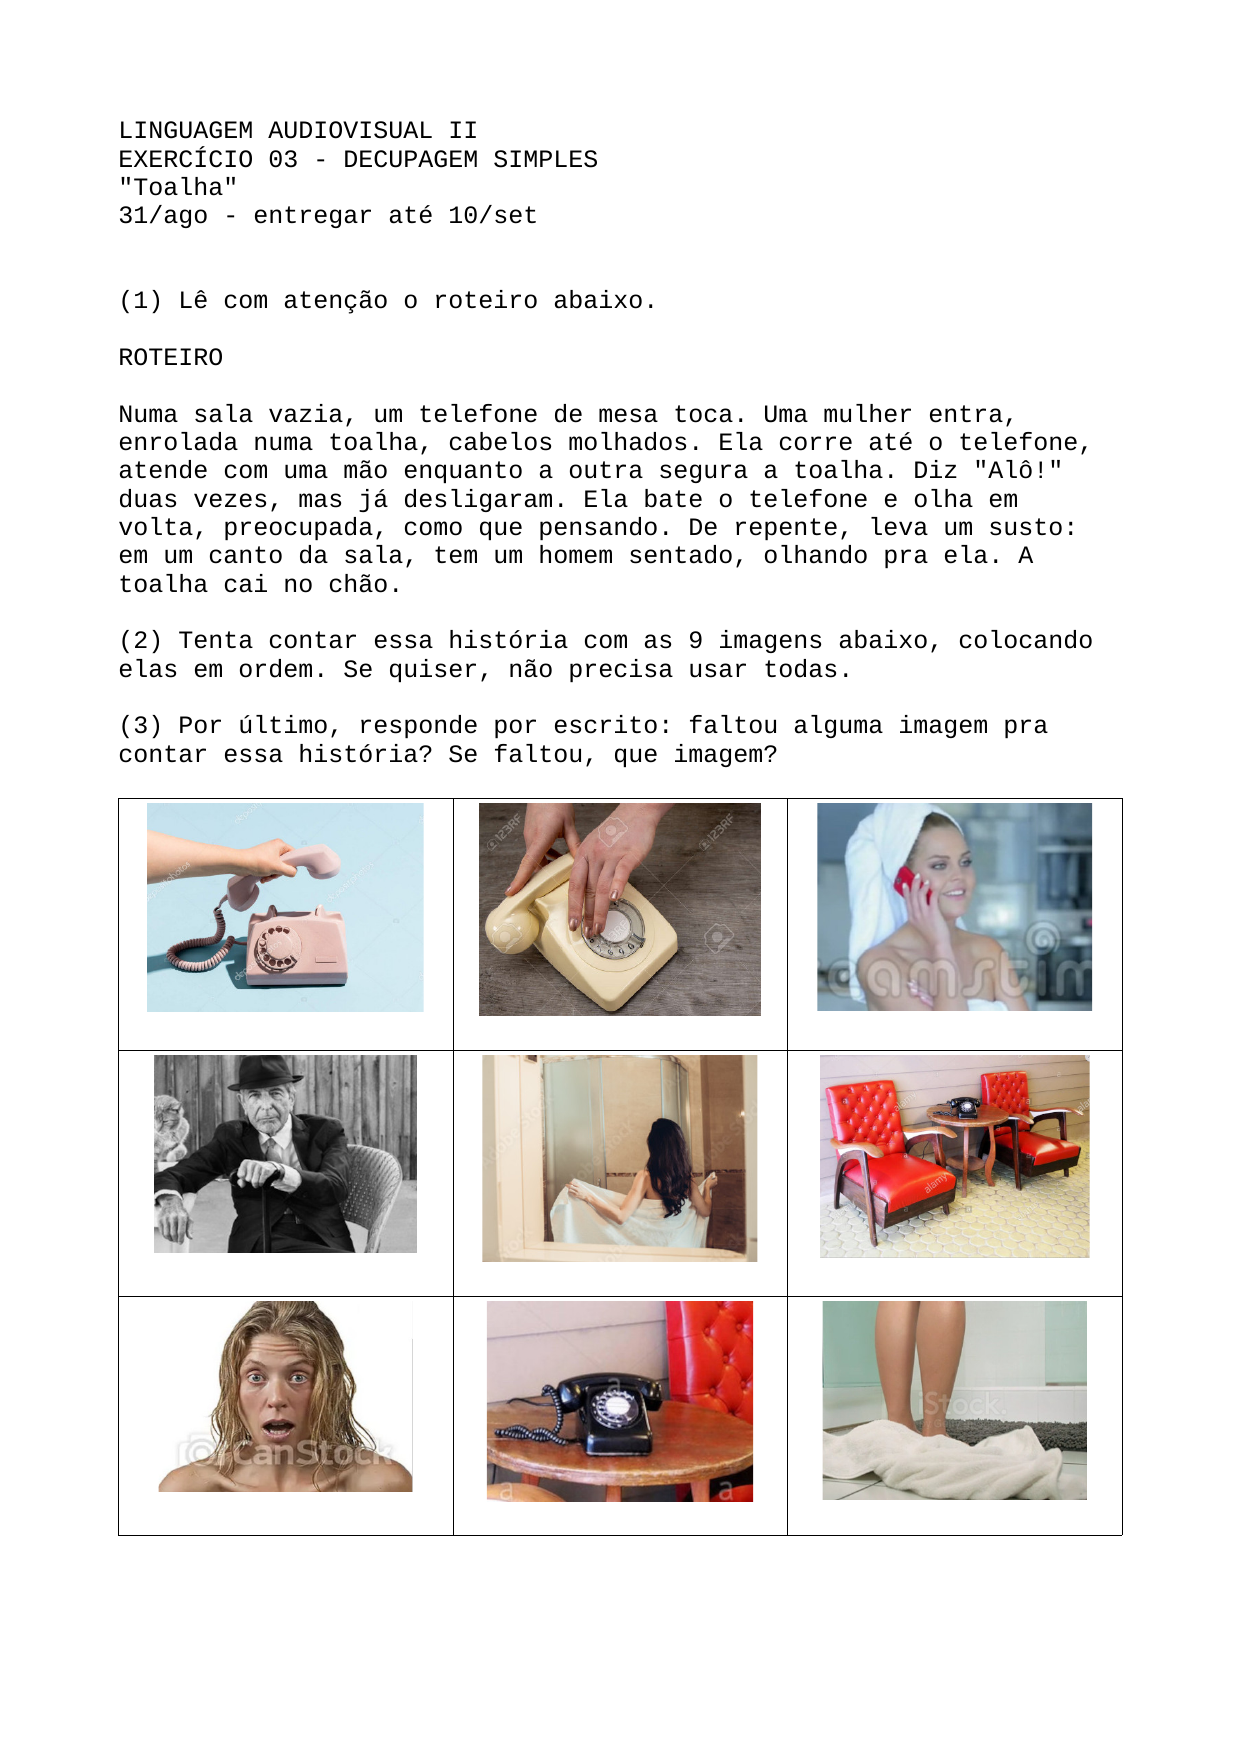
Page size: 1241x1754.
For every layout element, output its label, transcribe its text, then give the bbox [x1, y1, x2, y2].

picture [486, 1301, 754, 1502]
text LINGUAGEM AUDIOVISUAL II [118, 118, 1122, 146]
table_header [788, 799, 1122, 1049]
table_cell [454, 1297, 787, 1535]
table_header [119, 799, 453, 1049]
table_header [454, 799, 787, 1049]
text (3) Por último, responde por escrito: faltou alguma imagem pra contar essa história? Se faltou, que imagem? [118, 713, 1122, 770]
table_cell [788, 1297, 1122, 1535]
text (1) Lê com atenção o roteiro abaixo. [118, 288, 1122, 316]
table_cell [788, 1051, 1122, 1296]
table_cell [454, 1051, 787, 1296]
picture [482, 1055, 758, 1262]
text "Toalha" [118, 175, 1122, 203]
text EXERCÍCIO 03 - DECUPAGEM SIMPLES [118, 146, 1122, 175]
text Numa sala vazia, um telefone de mesa toca. Uma mulher entra, enrolada numa toalha, cabelos molhados. Ela corre até o telefone, atende com uma mão enquanto a outra segura a toalha. Diz "Alô!" duas vezes, mas já desligaram. Ela bate o telefone e olha em volta, preocupada, como que pensando. De repente, leva um susto: em um canto da sala, tem um homem sentado, olhando pra ela. A toalha cai no chão. [118, 401, 1122, 600]
picture [147, 803, 424, 1012]
table_cell [119, 1253, 453, 1296]
table_cell [119, 1051, 453, 1252]
picture [817, 803, 1093, 1011]
text (2) Tenta contar essa história com as 9 imagens abaixo, colocando elas em ordem. Se quiser, não precisa usar todas. [118, 628, 1122, 685]
picture [154, 1055, 417, 1253]
text 31/ago - entregar até 10/set [118, 203, 1122, 231]
picture [820, 1055, 1090, 1258]
picture [479, 803, 761, 1016]
text ROTEIRO [118, 345, 1122, 373]
picture [158, 1301, 413, 1492]
picture [822, 1301, 1087, 1500]
table_cell [119, 1297, 453, 1535]
